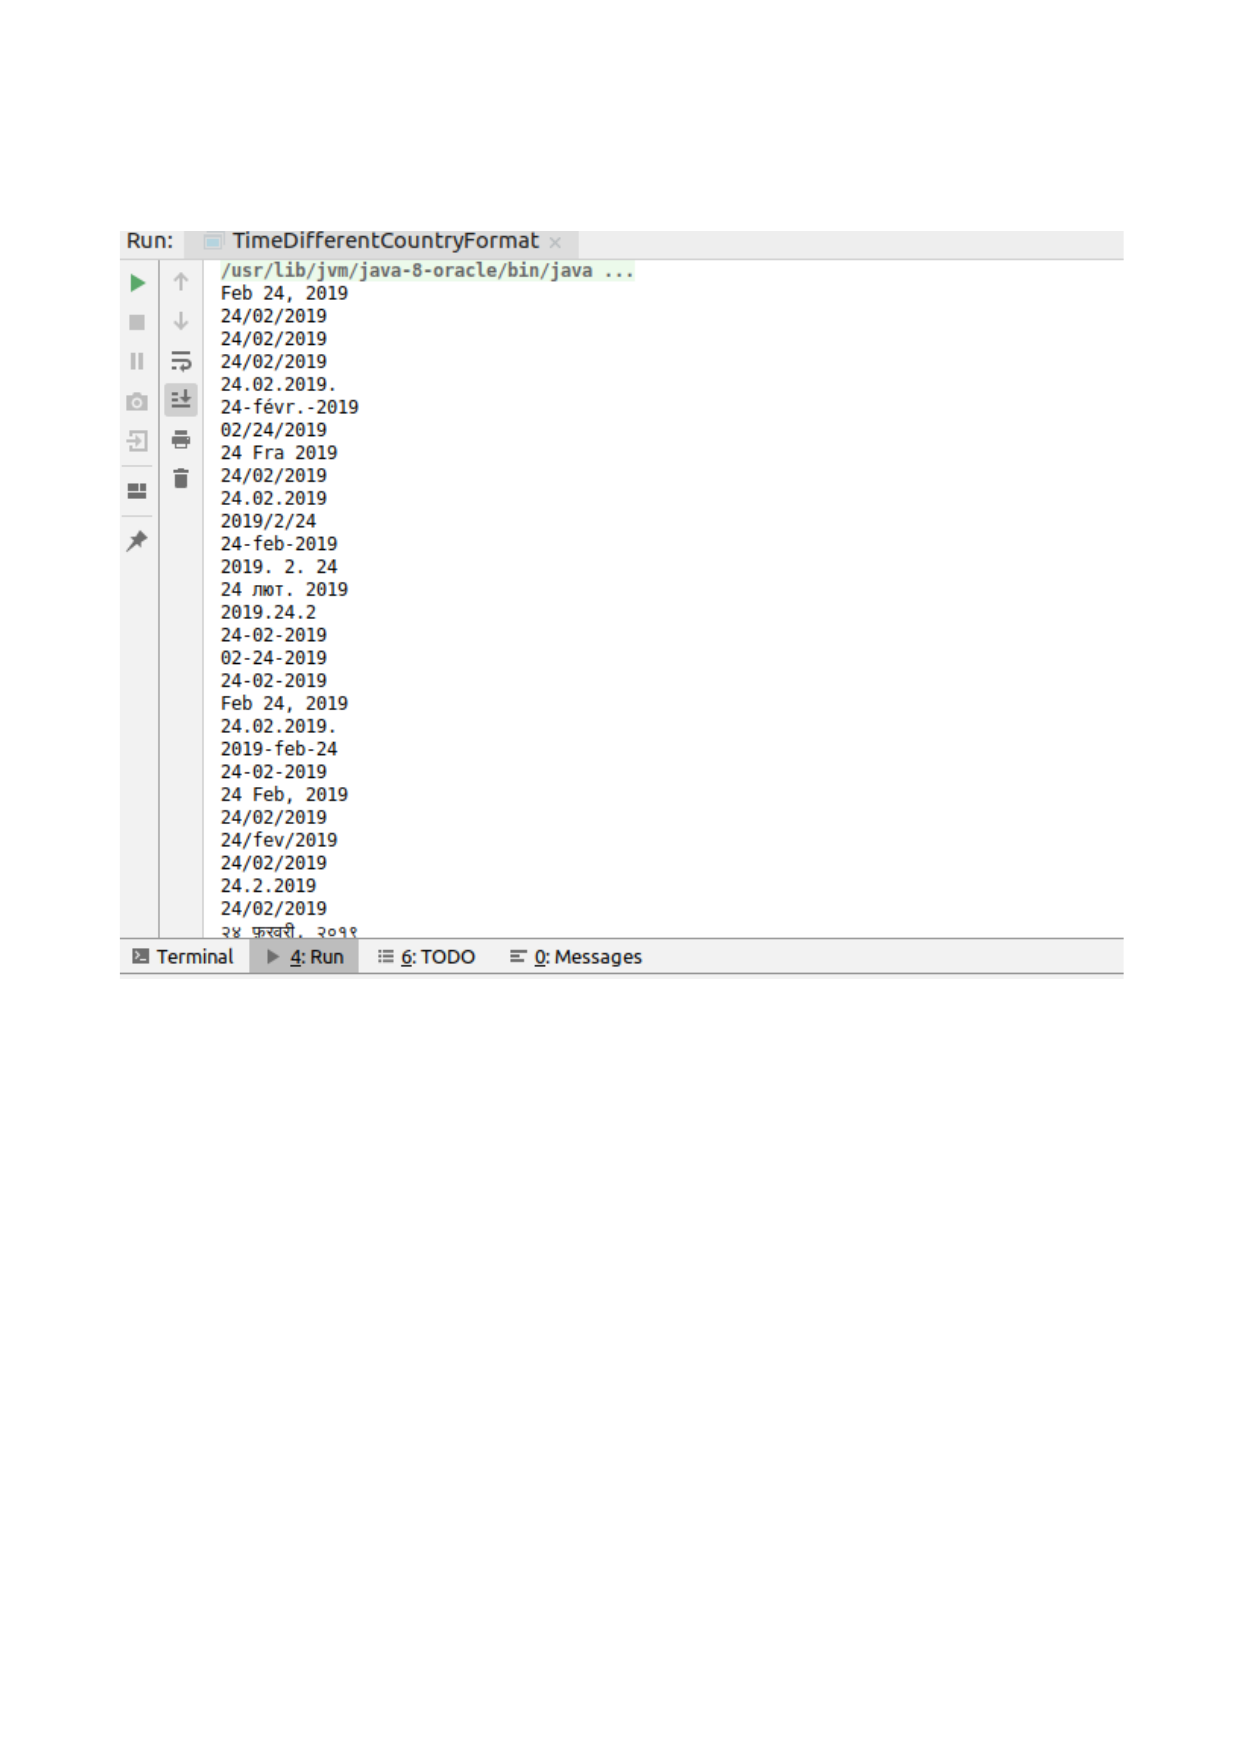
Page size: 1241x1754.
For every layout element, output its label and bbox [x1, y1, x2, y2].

picture [119, 231, 1124, 979]
